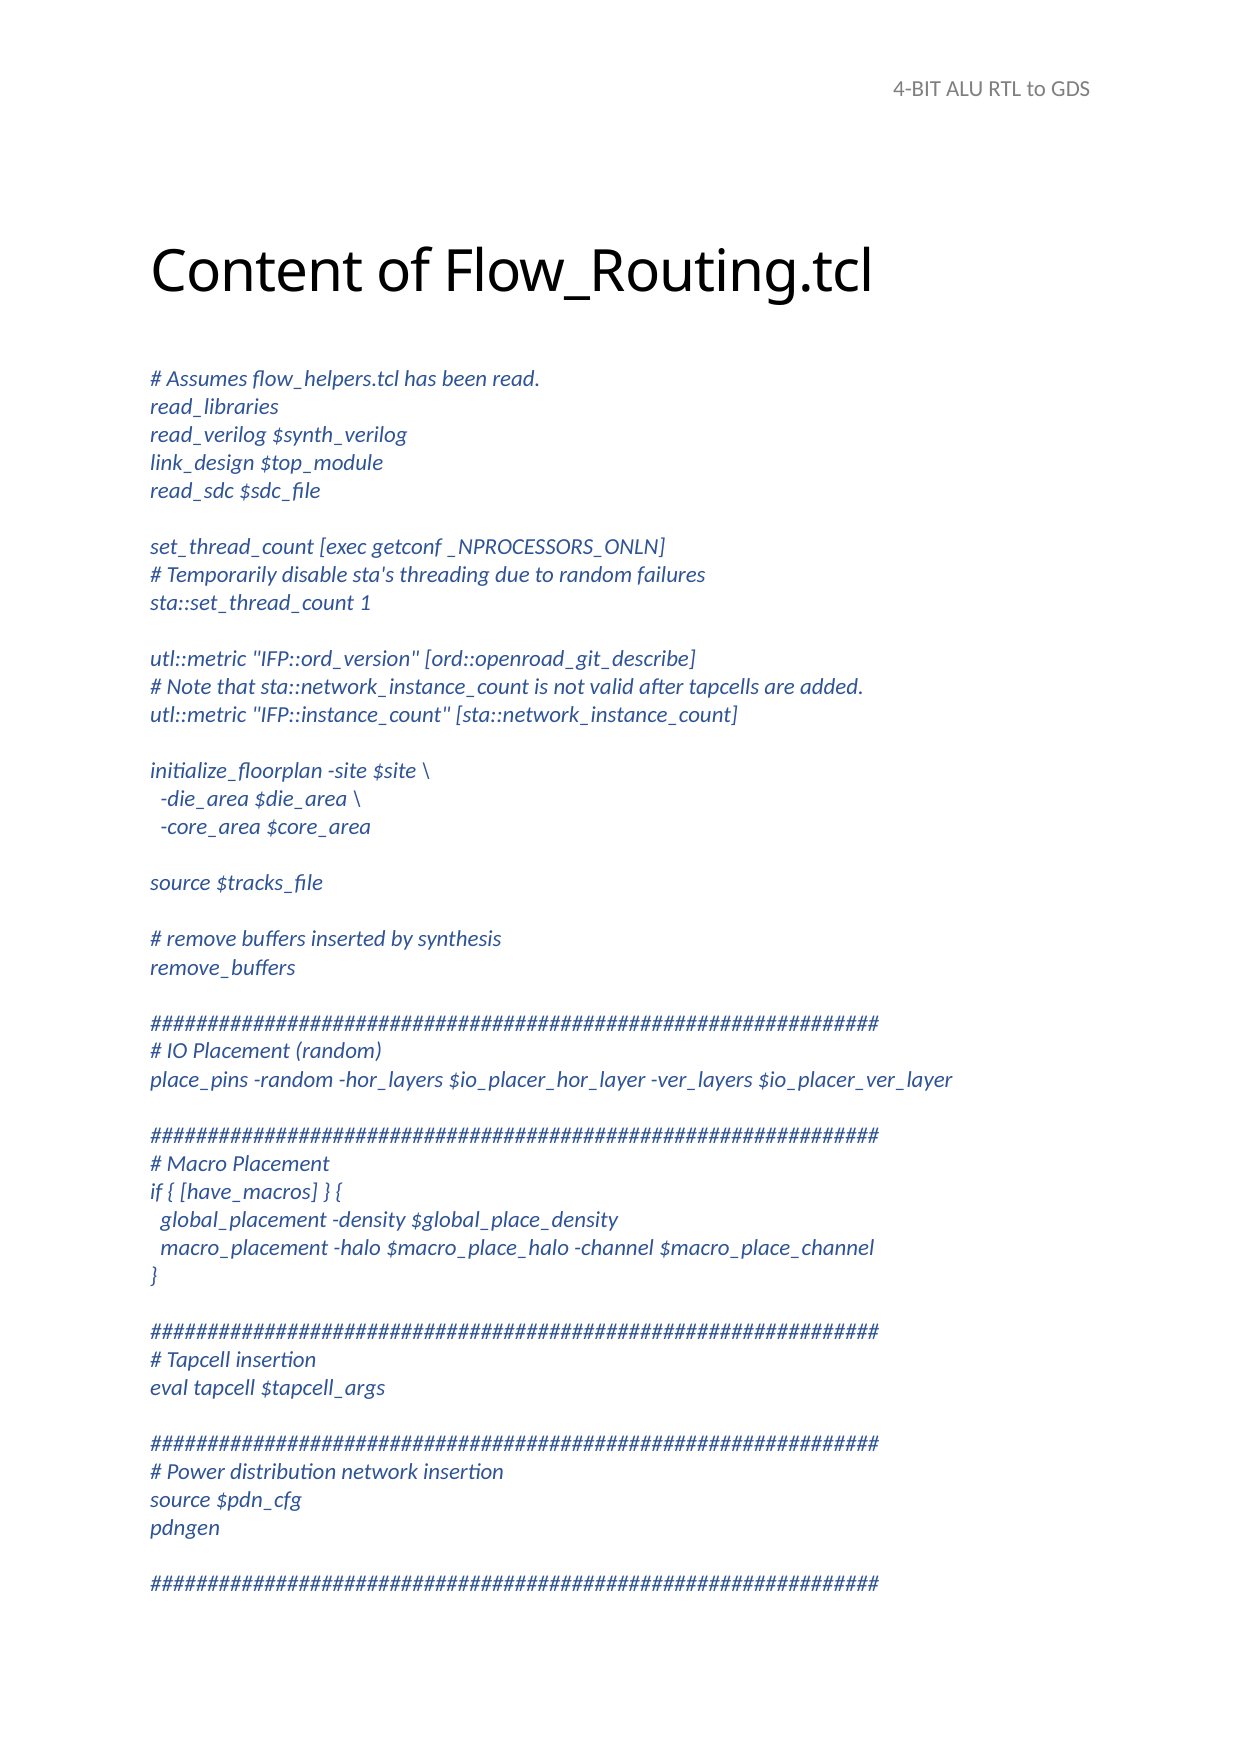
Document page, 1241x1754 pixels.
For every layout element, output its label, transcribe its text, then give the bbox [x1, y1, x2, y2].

text ################################################################ [150, 1317, 1090, 1345]
text ################################################################ [150, 1009, 1090, 1037]
text sta::set_thread_count 1 [150, 588, 1090, 616]
text utl::metric "IFP::ord_version" [ord::openroad_git_describe] [150, 644, 1090, 672]
text read_sdc $sdc_file [150, 476, 1090, 504]
text link_design $top_module [150, 448, 1090, 476]
text place_pins -random -hor_layers $io_placer_hor_layer -ver_layers $io_placer_ver_layer [150, 1065, 1090, 1093]
text source $pdn_cfg [150, 1485, 1090, 1513]
text source $tracks_file [150, 868, 1090, 897]
text # Note that sta::network_instance_count is not valid after tapcells are added. [150, 672, 1090, 700]
text -core_area $core_area [150, 812, 1090, 841]
text initialize_floorplan -site $site \ [150, 756, 1090, 784]
text # Tapcell insertion [150, 1345, 1090, 1373]
text } [150, 1261, 1090, 1289]
text set_thread_count [exec getconf _NPROCESSORS_ONLN] [150, 532, 1090, 560]
text # Temporarily disable sta's threading due to random failures [150, 560, 1090, 588]
title Content of Flow_Routing.tcl [150, 229, 1090, 309]
text ################################################################ [150, 1121, 1090, 1149]
text read_verilog $synth_verilog [150, 420, 1090, 448]
text pdngen [150, 1513, 1090, 1541]
text # IO Placement (random) [150, 1037, 1090, 1065]
text # Power distribution network insertion [150, 1457, 1090, 1485]
text eval tapcell $tapcell_args [150, 1373, 1090, 1401]
text read_libraries [150, 392, 1090, 420]
text -die_area $die_area \ [150, 784, 1090, 812]
text # Assumes flow_helpers.tcl has been read. [150, 364, 1090, 392]
text ################################################################ [150, 1429, 1090, 1457]
text global_placement -density $global_place_density [150, 1205, 1090, 1233]
text ################################################################ [150, 1569, 1090, 1597]
text macro_placement -halo $macro_place_halo -channel $macro_place_channel [150, 1233, 1090, 1261]
text utl::metric "IFP::instance_count" [sta::network_instance_count] [150, 700, 1090, 728]
text if { [have_macros] } { [150, 1177, 1090, 1205]
text # remove buffers inserted by synthesis [150, 924, 1090, 953]
text remove_buffers [150, 953, 1090, 981]
text # Macro Placement [150, 1149, 1090, 1177]
